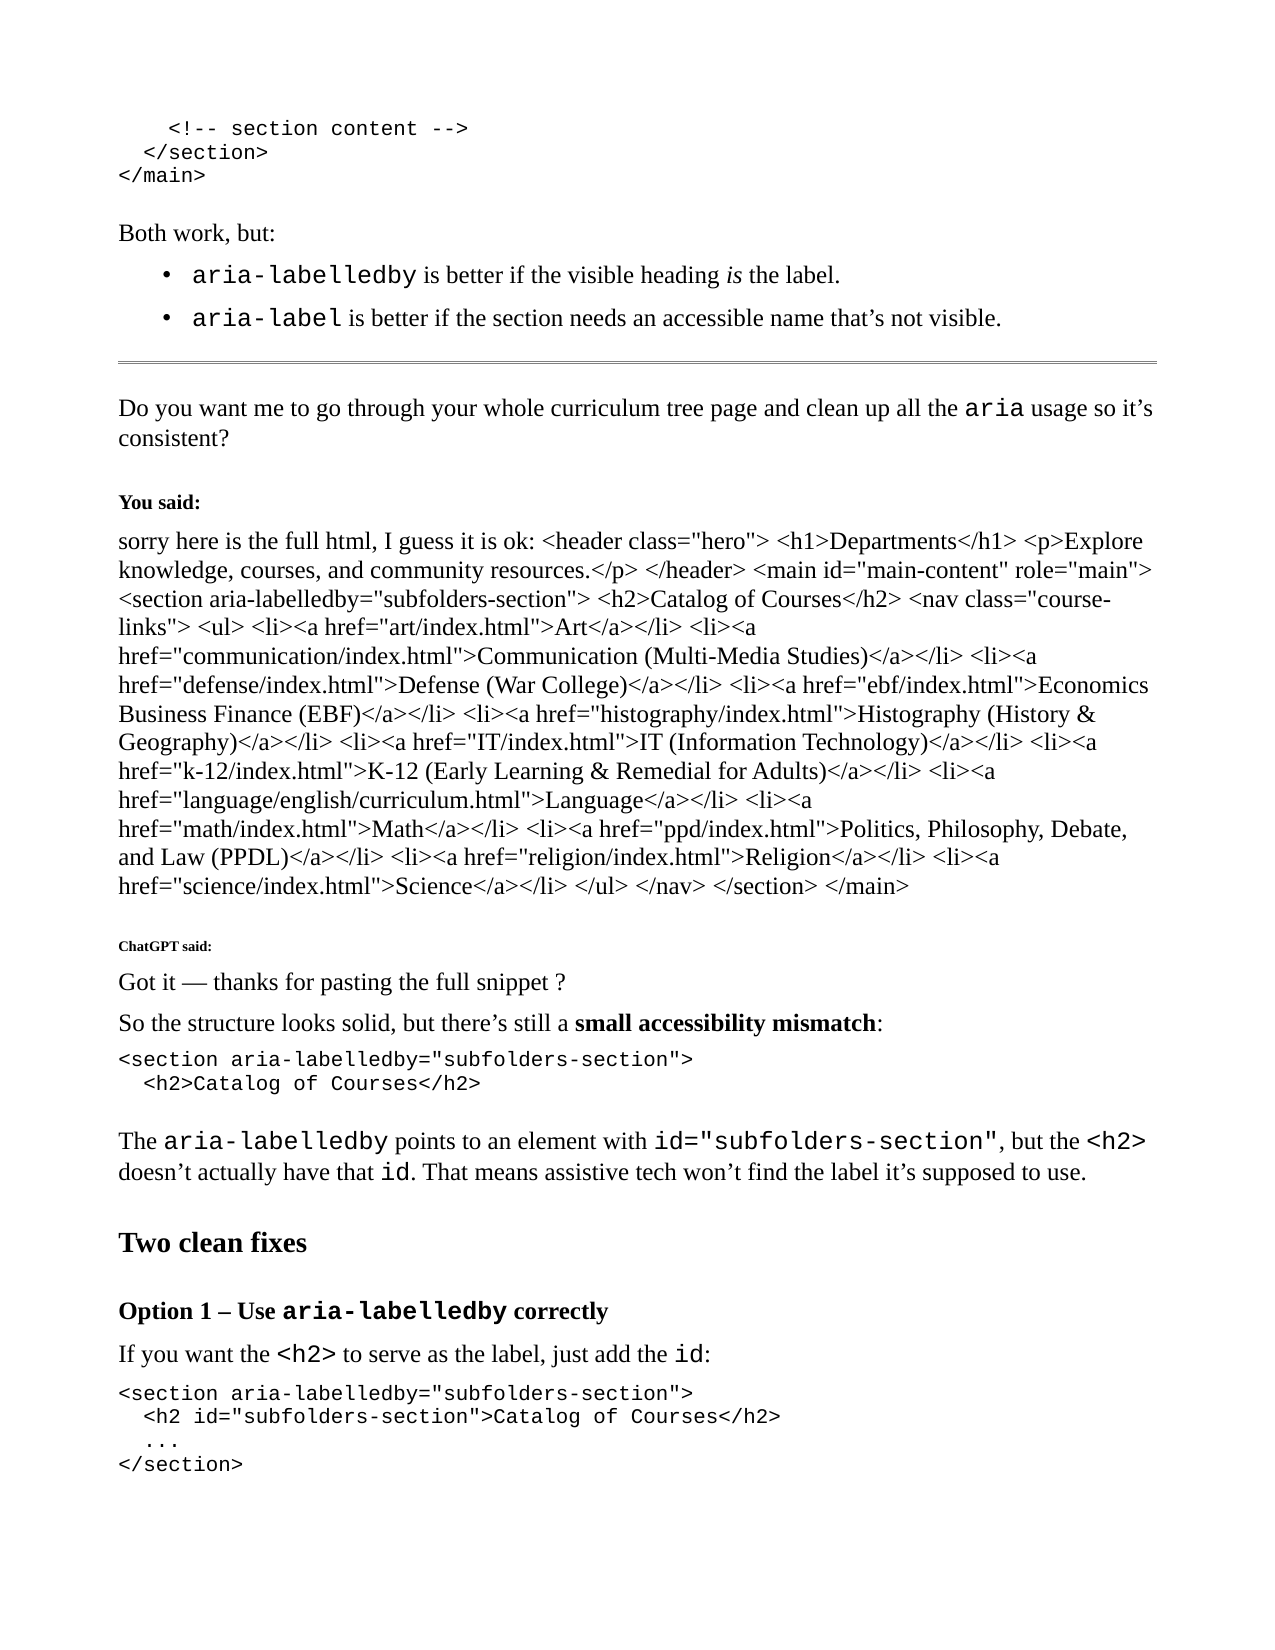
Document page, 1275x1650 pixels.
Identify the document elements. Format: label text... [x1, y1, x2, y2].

text </section> [118, 1454, 1157, 1477]
subtitle Two clean fixes [118, 1225, 1157, 1259]
text Do you want me to go through your whole curriculum tree page and clean up all the aria usage so it’s consistent? [118, 393, 1157, 452]
text Got it — thanks for pasting the full snippet ? [118, 967, 1157, 996]
subtitle Option 1 – Use aria-labelledby correctly [118, 1296, 1157, 1327]
text </main> [118, 165, 1157, 189]
subtitle ChatGPT said: [118, 937, 1157, 954]
text <h2>Catalog of Courses</h2> [118, 1073, 1157, 1097]
text </section> [118, 142, 1157, 165]
text <section aria-labelledby="subfolders-section"> [118, 1383, 1157, 1407]
text <section aria-labelledby="subfolders-section"> [118, 1049, 1157, 1073]
text ... [118, 1430, 1157, 1454]
text <!-- section content --> [118, 118, 1157, 142]
text <h2 id="subfolders-section">Catalog of Courses</h2> [118, 1407, 1157, 1430]
text So the structure looks solid, but there’s still a small accessibility mismatch: [118, 1008, 1157, 1037]
list aria-labelledby is better if the visible heading is the label. [162, 260, 1157, 291]
text Both work, but: [118, 218, 1157, 247]
subtitle You said: [118, 490, 1157, 514]
list aria-label is better if the section needs an accessible name that’s not visible. [162, 303, 1157, 334]
text If you want the <h2> to serve as the label, just add the id: [118, 1339, 1157, 1370]
text sorry here is the full html, I guess it is ok: <header class="hero"> <h1>Departments</h1> <p>Explore knowledge, courses, and community resources.</p> </header> <main id="main-content" role="main"> <section aria-labelledby="subfolders-section"> <h2>Catalog of Courses</h2> <nav class="course-links"> <ul> <li><a href="art/index.html">Art</a></li> <li><a href="communication/index.html">Communication (Multi-Media Studies)</a></li> <li><a href="defense/index.html">Defense (War College)</a></li> <li><a href="ebf/index.html">Economics Business Finance (EBF)</a></li> <li><a href="histography/index.html">Histography (History & Geography)</a></li> <li><a href="IT/index.html">IT (Information Technology)</a></li> <li><a href="k-12/index.html">K-12 (Early Learning & Remedial for Adults)</a></li> <li><a href="language/english/curriculum.html">Language</a></li> <li><a href="math/index.html">Math</a></li> <li><a href="ppd/index.html">Politics, Philosophy, Debate, and Law (PPDL)</a></li> <li><a href="religion/index.html">Religion</a></li> <li><a href="science/index.html">Science</a></li> </ul> </nav> </section> </main> [118, 526, 1157, 900]
text The aria-labelledby points to an element with id="subfolders-section", but the <h2> doesn’t actually have that id. That means assistive tech won’t find the label it’s supposed to use. [118, 1126, 1157, 1188]
